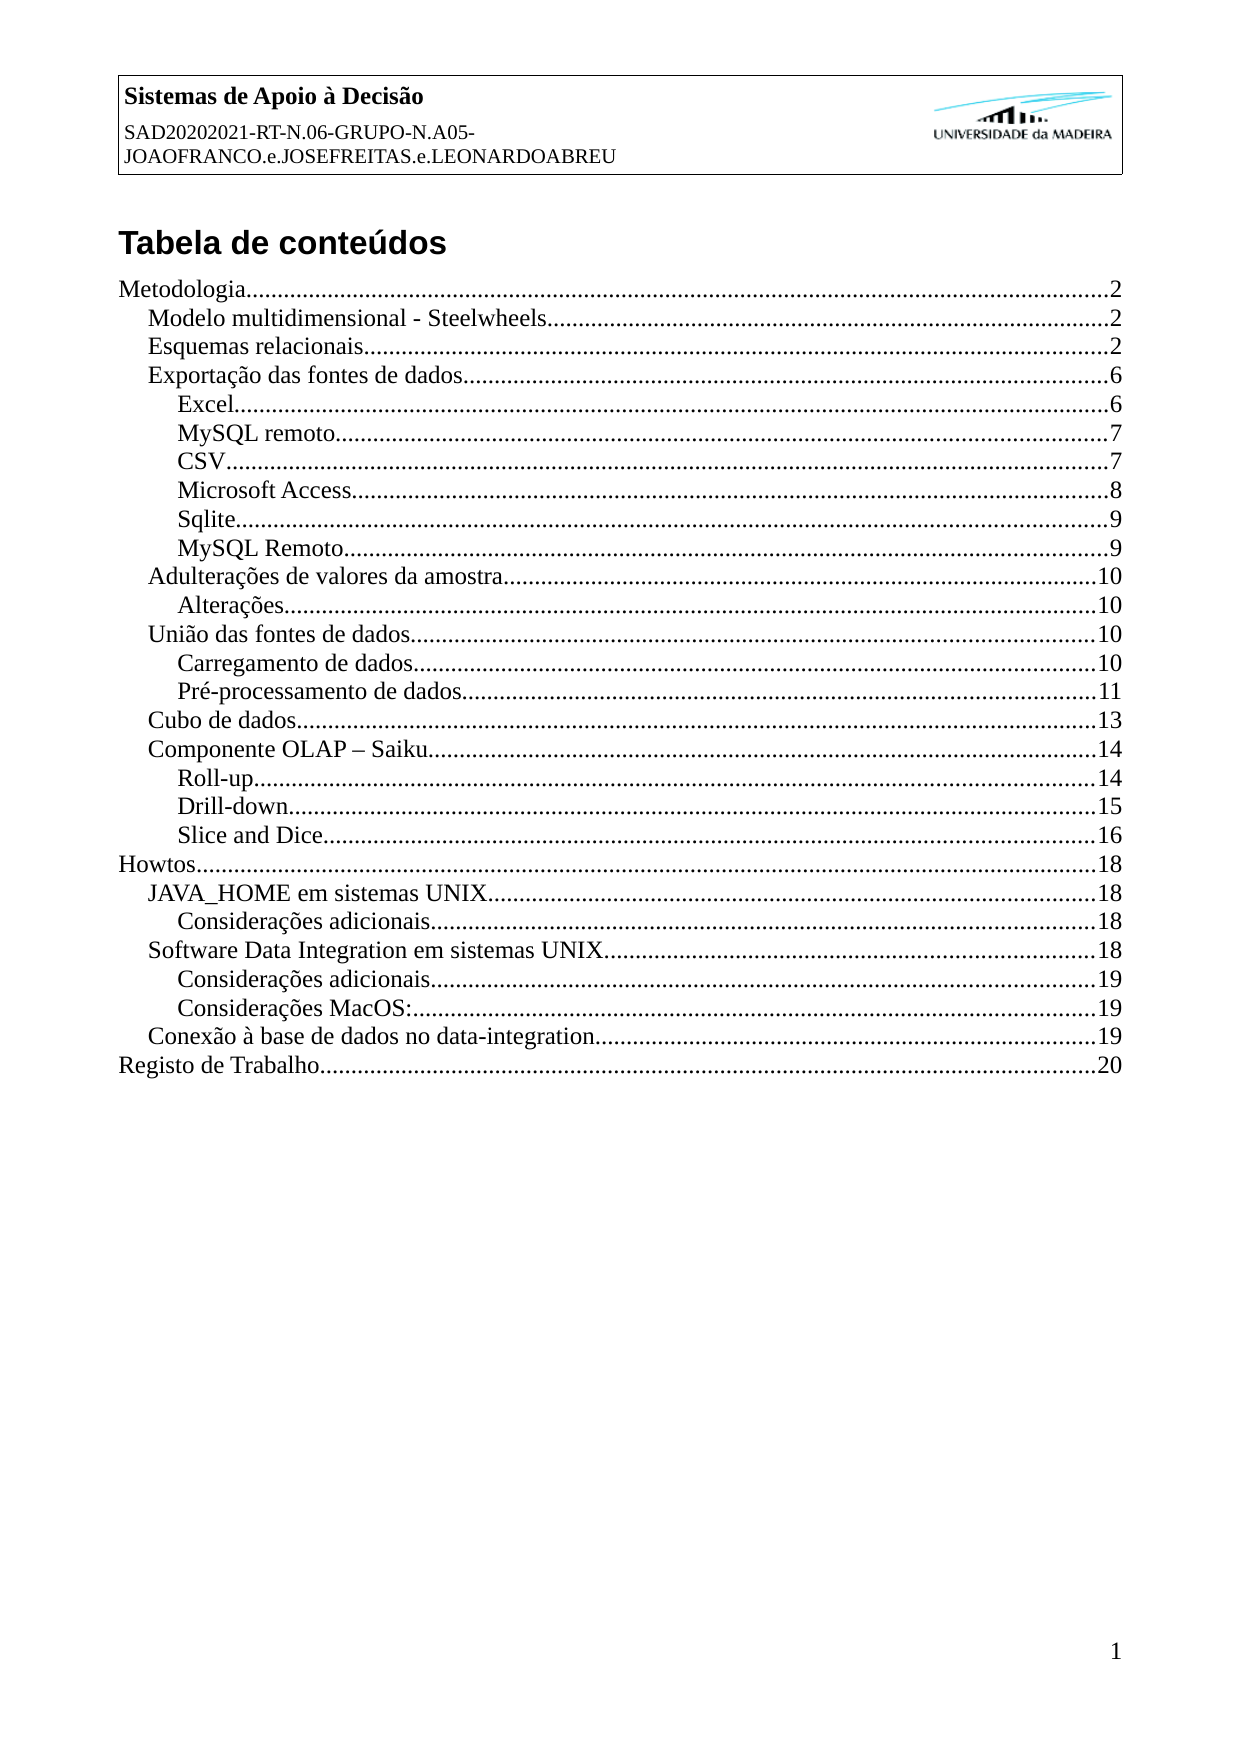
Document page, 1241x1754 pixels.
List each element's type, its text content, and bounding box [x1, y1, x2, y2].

text Componente OLAP – Saiku 14 [148, 734, 1122, 763]
text Software Data Integration em sistemas UNIX. 18 [148, 935, 1122, 964]
text União das fontes de dados 10 [148, 619, 1122, 648]
text Alterações 10 [177, 590, 1122, 619]
text Exportação das fontes de dados 6 [148, 360, 1122, 389]
text Slice and Dice 16 [177, 820, 1122, 849]
text JAVA_HOME em sistemas UNIX. 18 [148, 878, 1122, 906]
picture [919, 80, 1120, 146]
text Considerações MacOS: 19 [177, 993, 1122, 1021]
subtitle Tabela de conteúdos [118, 223, 1122, 261]
text Excel 6 [177, 389, 1122, 418]
text Metodologia 2 [118, 274, 1122, 303]
text Considerações adicionais 19 [177, 964, 1122, 993]
text Esquemas relacionais 2 [148, 331, 1122, 360]
text Howtos 18 [118, 849, 1122, 878]
text Registo de Trabalho 20 [118, 1050, 1122, 1079]
text Conexão à base de dados no data-integration 19 [148, 1021, 1122, 1050]
text Adulterações de valores da amostra 10 [148, 561, 1122, 590]
text Sqlite 9 [177, 504, 1122, 533]
text Roll-up 14 [177, 763, 1122, 791]
text CSV 7 [177, 446, 1122, 475]
text Modelo multidimensional - Steelwheels 2 [148, 303, 1122, 331]
text Pré-processamento de dados 11 [177, 676, 1122, 705]
text Considerações adicionais 18 [177, 906, 1122, 935]
text MySQL Remoto 9 [177, 533, 1122, 561]
text Carregamento de dados 10 [177, 648, 1122, 676]
text Microsoft Access 8 [177, 475, 1122, 504]
text Drill-down 15 [177, 791, 1122, 820]
text Cubo de dados 13 [148, 705, 1122, 734]
text MySQL remoto 7 [177, 418, 1122, 446]
